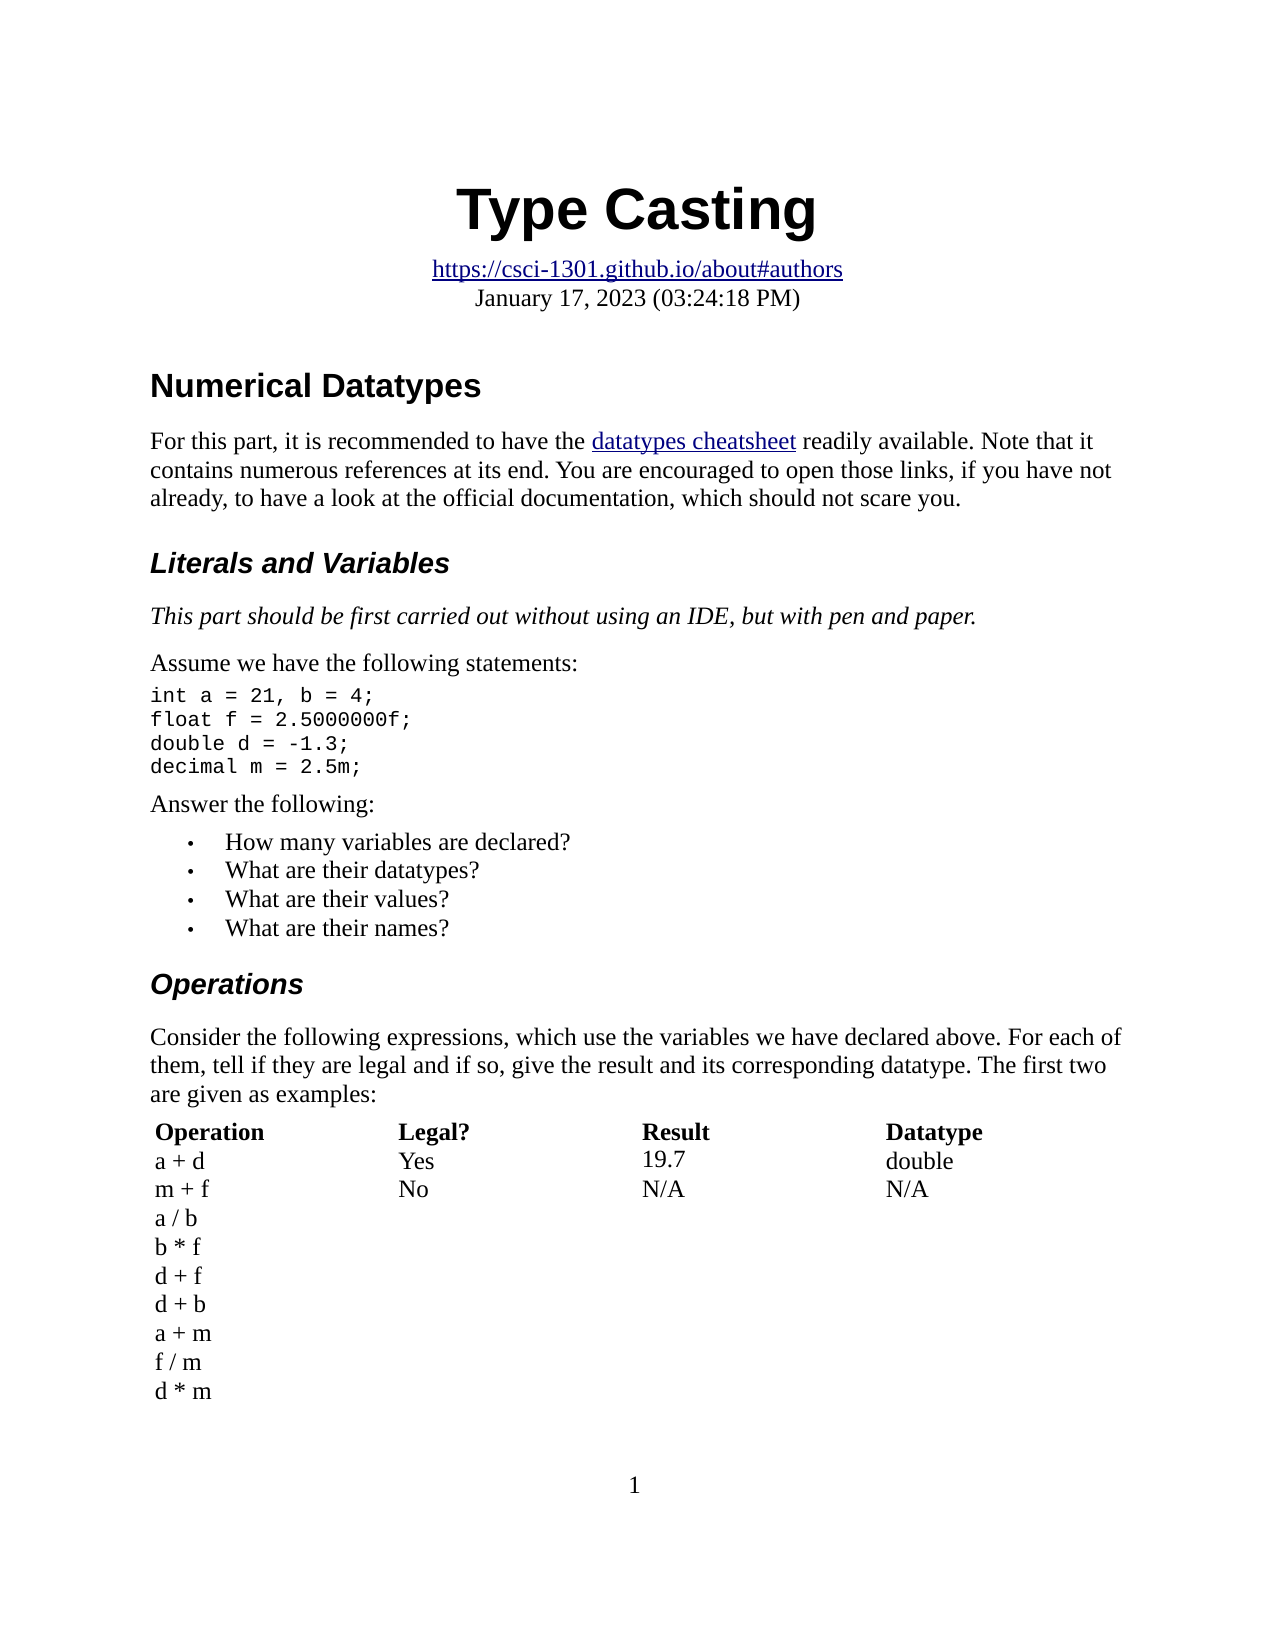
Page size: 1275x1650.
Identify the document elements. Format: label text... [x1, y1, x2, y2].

table_cell Yes [394, 1146, 637, 1174]
table_cell [881, 1376, 1125, 1404]
text This part should be first carried out without using an IDE, but with pen and paper. [150, 601, 1125, 630]
table_cell [638, 1203, 881, 1232]
table_cell double [881, 1146, 1125, 1174]
table_cell [394, 1203, 637, 1232]
table_cell [394, 1290, 637, 1318]
text float f = 2.5000000f; [150, 709, 1125, 733]
table_cell [881, 1203, 1125, 1232]
table_cell d + f [150, 1261, 394, 1289]
table_cell [881, 1318, 1125, 1347]
table_cell [638, 1232, 881, 1261]
text For this part, it is recommended to have the datatypes cheatsheet readily available. Note that it contains numerous references at its end. You are encouraged to open those links, if you have not already, to have a look at the official documentation, which should not scare you. [150, 426, 1125, 512]
table_cell [881, 1290, 1125, 1318]
text int a = 21, b = 4; [150, 686, 1125, 709]
table_cell [394, 1318, 637, 1347]
subtitle Operations [150, 967, 1125, 1000]
table_cell d * m [150, 1376, 394, 1404]
table_cell [638, 1146, 881, 1174]
table_header Result [638, 1117, 881, 1146]
table_cell [394, 1347, 637, 1376]
text Assume we have the following statements: [150, 648, 1125, 677]
table_header Legal? [394, 1117, 637, 1146]
text double d = -1.3; [150, 733, 1125, 756]
table_cell a / b [150, 1203, 394, 1232]
text January 17, 2023 (03:24:18 PM) [150, 283, 1125, 312]
table_cell [394, 1261, 637, 1289]
text Answer the following: [150, 789, 1125, 818]
list What are their values? [187, 884, 1125, 913]
list How many variables are declared? [187, 827, 1125, 856]
table_cell [394, 1376, 637, 1404]
table_cell f / m [150, 1347, 394, 1376]
list What are their names? [187, 913, 1125, 942]
table_cell m + f [150, 1175, 394, 1203]
table_cell N/A [881, 1175, 1125, 1203]
text https://csci-1301.github.io/about#authors [150, 254, 1125, 283]
table_cell [638, 1318, 881, 1347]
subtitle Literals and Variables [150, 546, 1125, 580]
text decimal m = 2.5m; [150, 756, 1125, 780]
table_cell N/A [638, 1175, 881, 1203]
table_cell a + m [150, 1318, 394, 1347]
text Consider the following expressions, which use the variables we have declared above. For each of them, tell if they are legal and if so, give the result and its corresponding datatype. The first two are given as examples: [150, 1022, 1125, 1108]
table_cell No [394, 1175, 637, 1203]
table_cell [638, 1290, 881, 1318]
table_cell [881, 1347, 1125, 1376]
title Type Casting [150, 175, 1125, 242]
subtitle Numerical Datatypes [150, 366, 1125, 404]
table_cell [881, 1232, 1125, 1261]
table_cell [638, 1261, 881, 1289]
table_cell b * f [150, 1232, 394, 1261]
table_cell [881, 1261, 1125, 1289]
table_cell [638, 1376, 881, 1404]
table_header Datatype [881, 1117, 1125, 1146]
table_cell d + b [150, 1290, 394, 1318]
table_cell [394, 1232, 637, 1261]
table_cell a + d [150, 1146, 394, 1174]
list What are their datatypes? [187, 856, 1125, 884]
table_cell [638, 1347, 881, 1376]
table_header Operation [150, 1117, 394, 1146]
